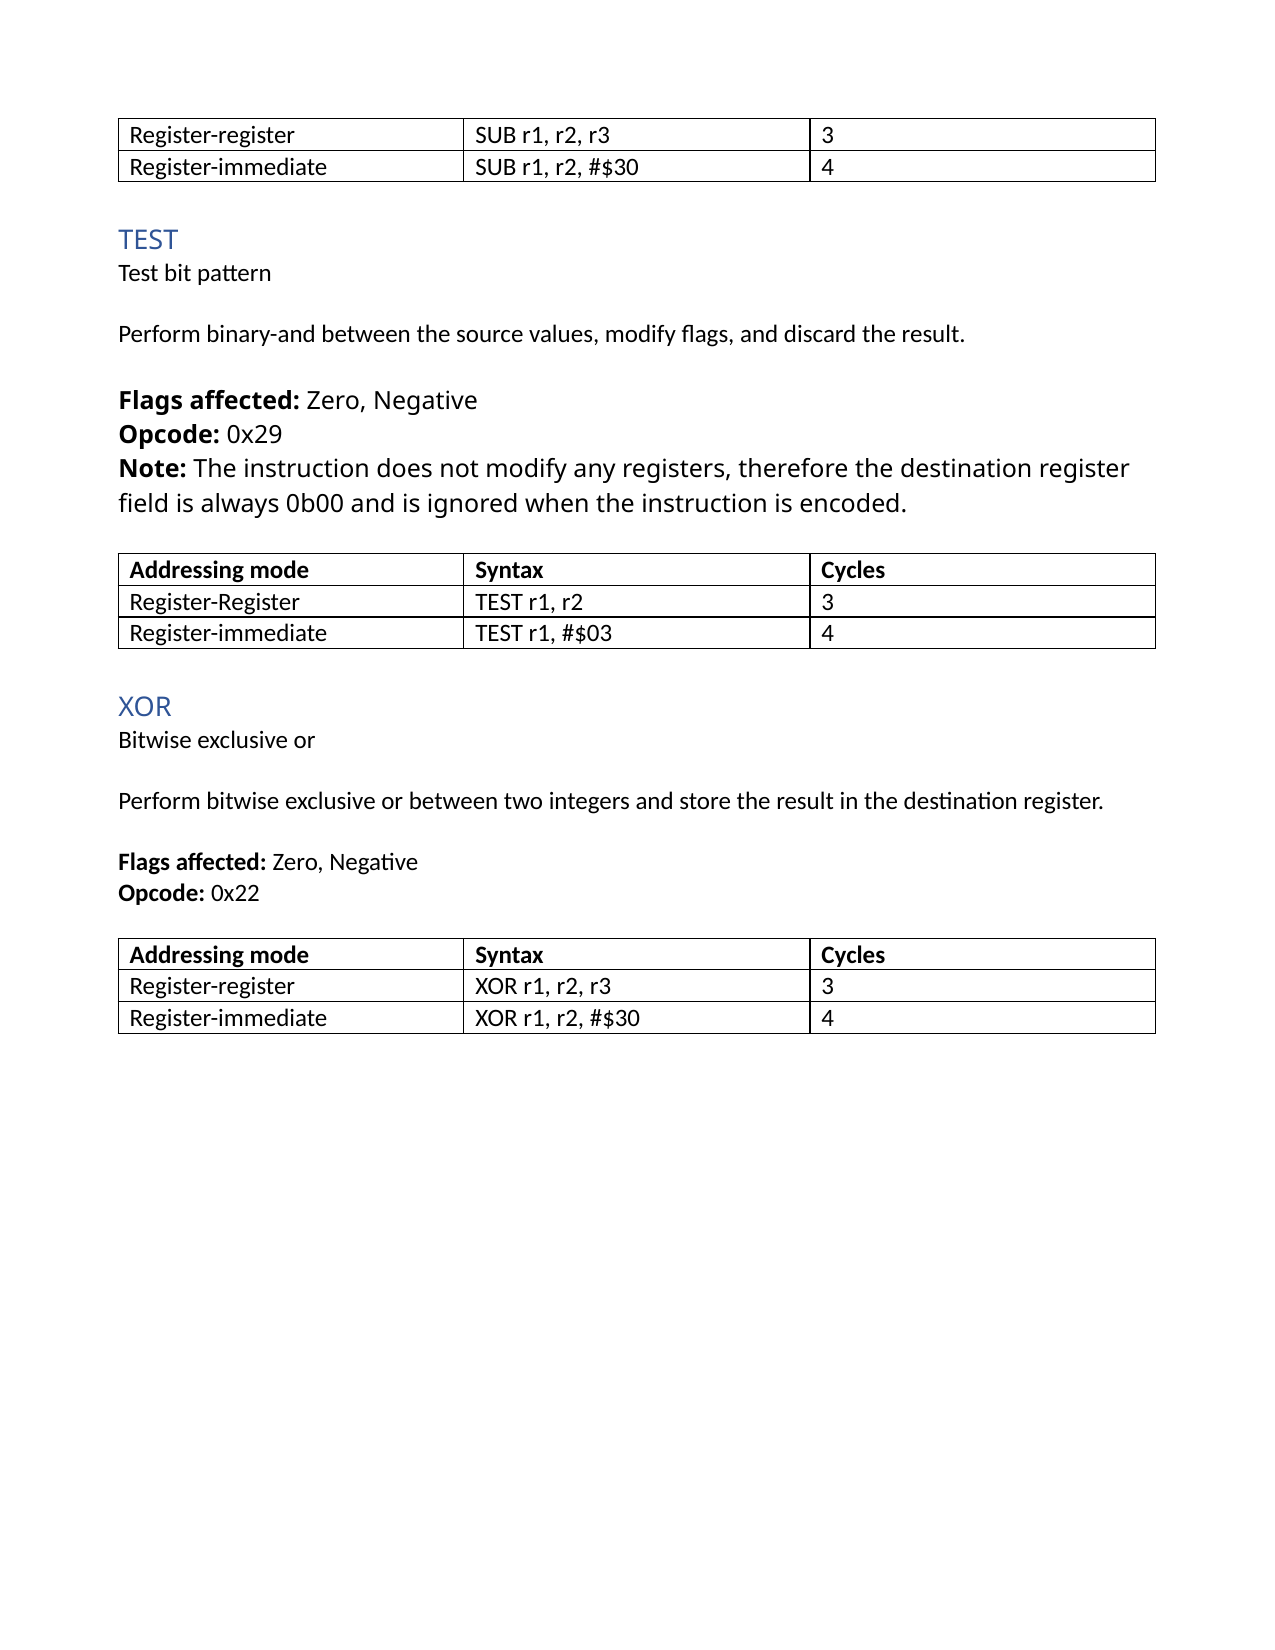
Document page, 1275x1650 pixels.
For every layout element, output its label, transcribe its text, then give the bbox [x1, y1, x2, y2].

table_cell 4 [811, 151, 1155, 181]
subtitle XOR [118, 687, 1157, 724]
table_header Cycles [811, 939, 1155, 969]
text Perform bitwise exclusive or between two integers and store the result in the destination register. [118, 785, 1157, 816]
table_cell SUB r1, r2, #$30 [464, 151, 809, 181]
table_header Syntax [464, 554, 809, 585]
table_header Syntax [464, 939, 809, 969]
table_cell Register-Register [119, 586, 463, 616]
text Test bit pattern [118, 257, 1157, 288]
text Perform binary-and between the source values, modify flags, and discard the result. [118, 318, 1157, 349]
table_cell Register-immediate [119, 151, 463, 181]
text Flags affected: Zero, Negative [118, 383, 1157, 417]
table_cell TEST r1, r2 [464, 586, 809, 616]
table_cell XOR r1, r2, #$30 [464, 1002, 809, 1032]
table_cell SUB r1, r2, r3 [464, 119, 809, 150]
text Note: The instruction does not modify any registers, therefore the destination register field is always 0b00 and is ignored when the instruction is encoded. [118, 451, 1157, 519]
table_cell TEST r1, #$03 [464, 618, 809, 648]
table_header Addressing mode [119, 939, 463, 969]
table_cell 3 [811, 970, 1155, 1001]
text Opcode: 0x29 [118, 417, 1157, 451]
table_cell XOR r1, r2, r3 [464, 970, 809, 1001]
table_cell 3 [811, 119, 1155, 150]
table_cell Register-register [119, 970, 463, 1001]
table_cell Register-immediate [119, 1002, 463, 1032]
text Flags affected: Zero, Negative [118, 846, 1157, 877]
table_header Cycles [811, 554, 1155, 585]
table_cell Register-immediate [119, 618, 463, 648]
text Opcode: 0x22 [118, 877, 1157, 907]
subtitle TEST [118, 221, 1157, 257]
table_cell 4 [811, 1002, 1155, 1032]
table_header Addressing mode [119, 554, 463, 585]
table_cell Register-register [119, 119, 463, 150]
table_cell 3 [811, 586, 1155, 616]
table_cell 4 [811, 618, 1155, 648]
text Bitwise exclusive or [118, 724, 1157, 755]
